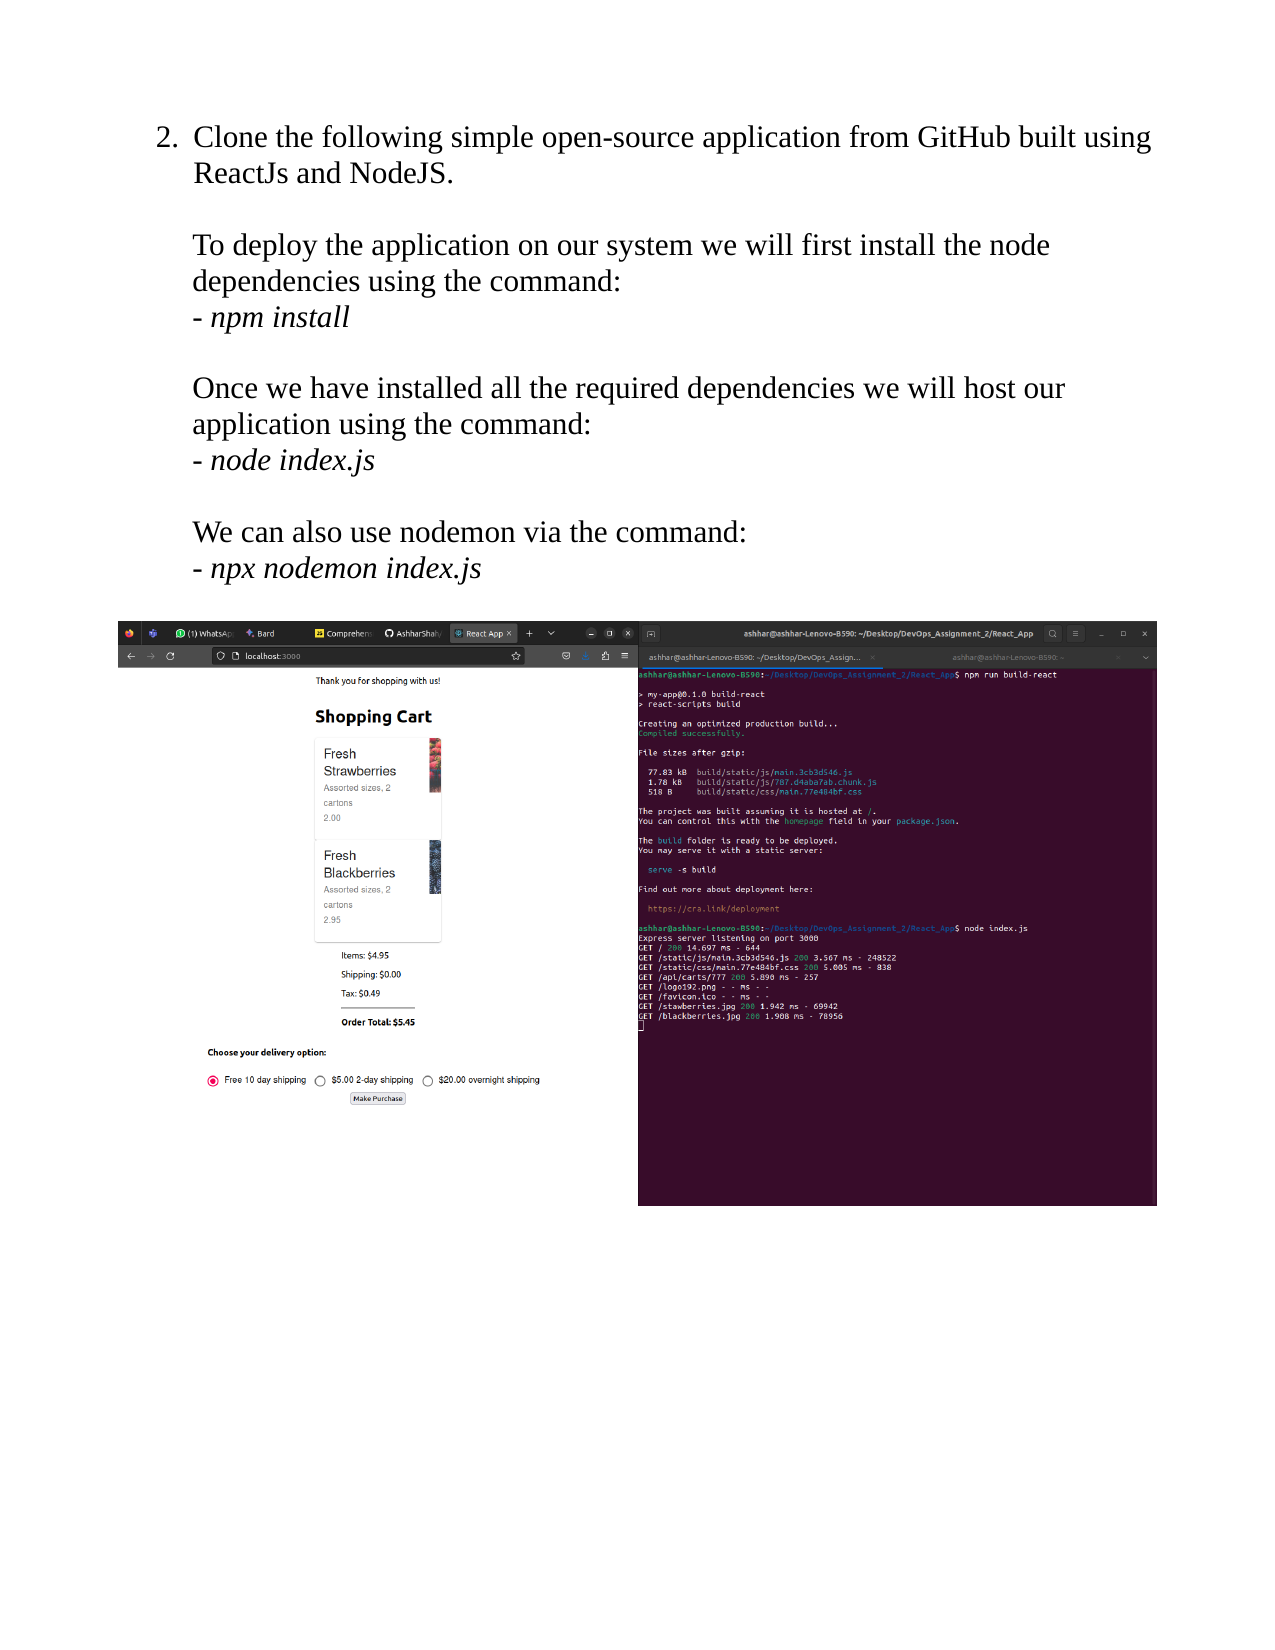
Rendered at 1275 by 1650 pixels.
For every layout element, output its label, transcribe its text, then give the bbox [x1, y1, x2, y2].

text Once we have installed all the required dependencies we will host our application using the command: [118, 370, 1157, 442]
text To deploy the application on our system we will first install the node dependencies using the command: [118, 226, 1157, 298]
text - npx nodemon index.js [118, 549, 1157, 585]
text We can also use nodemon via the command: [118, 513, 1157, 549]
text - node index.js [118, 442, 1157, 477]
list Clone the following simple open-source application from GitHub built using ReactJs and NodeJS. [156, 118, 1157, 190]
text - npm install [118, 298, 1157, 334]
picture [118, 621, 1157, 1206]
